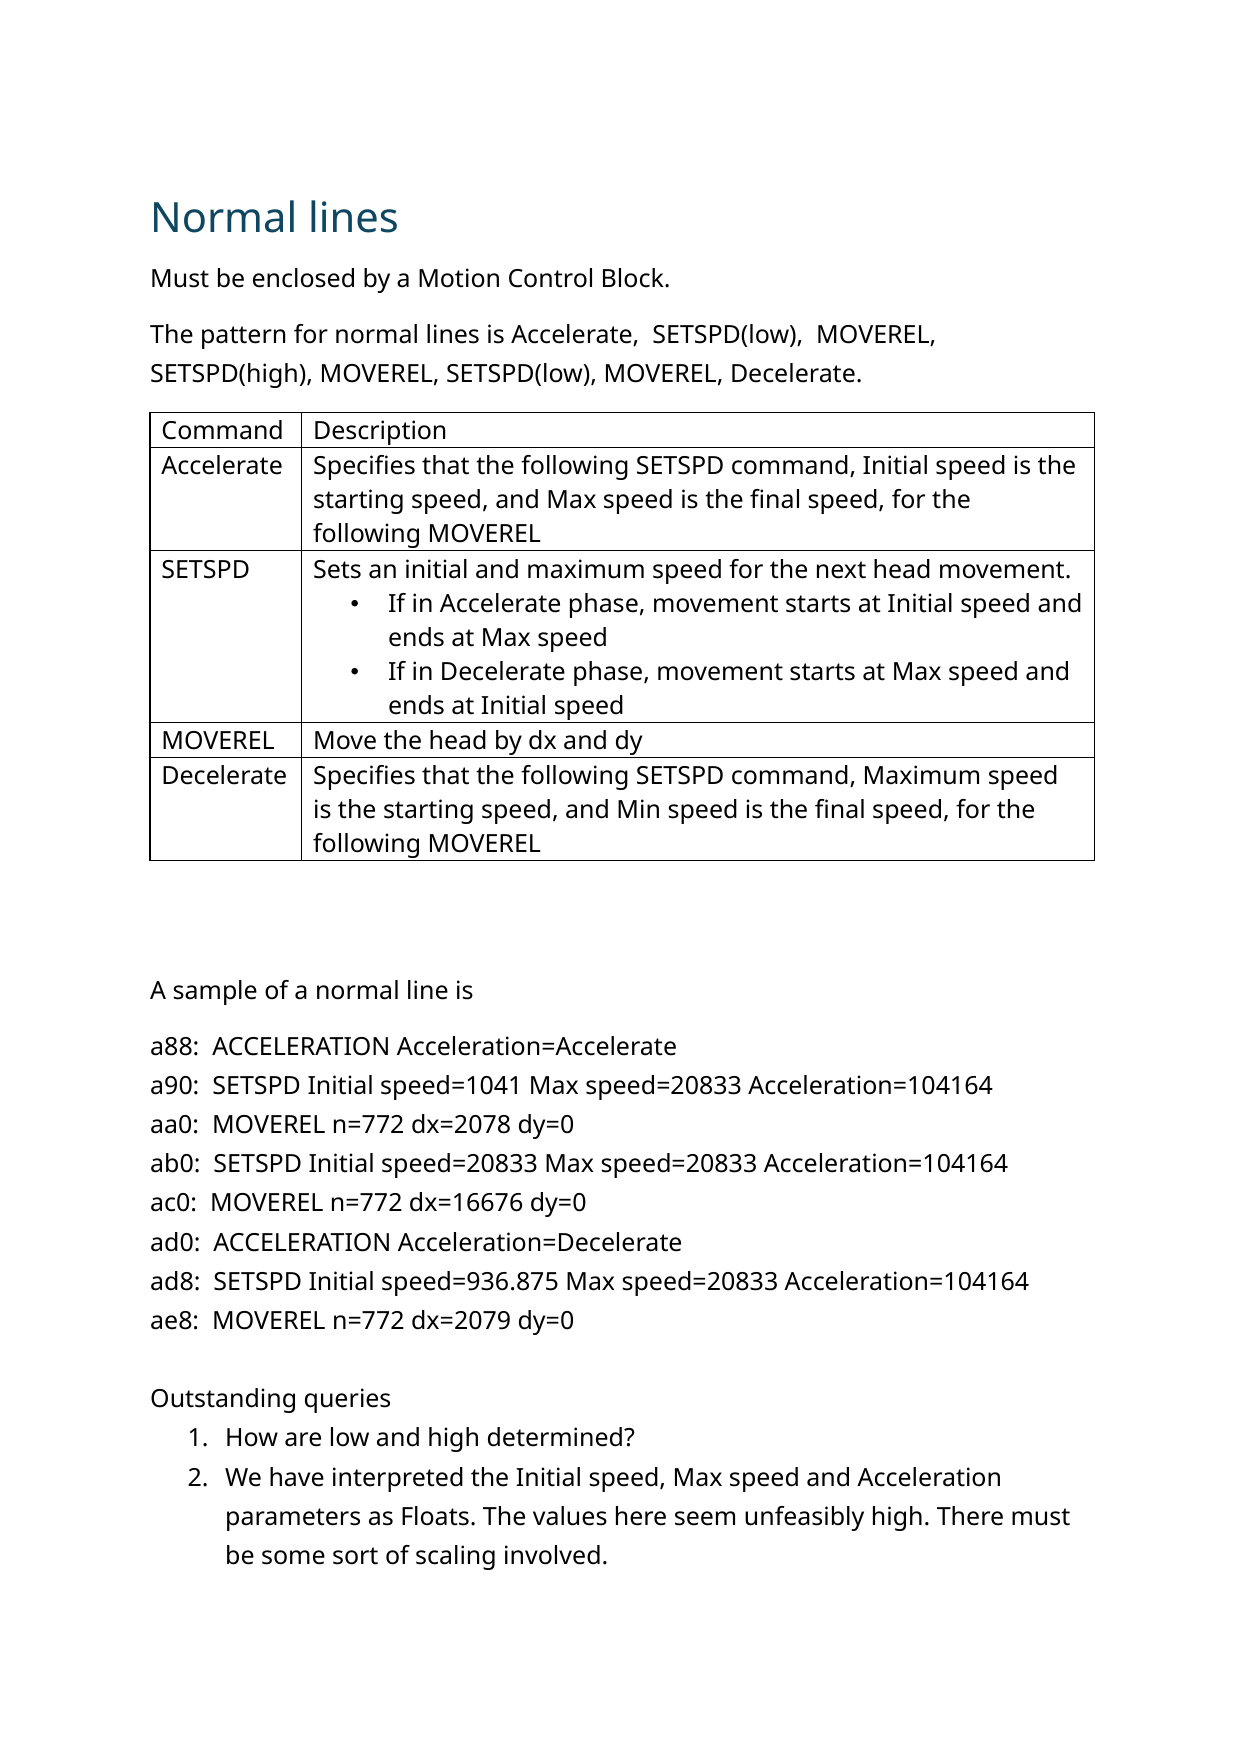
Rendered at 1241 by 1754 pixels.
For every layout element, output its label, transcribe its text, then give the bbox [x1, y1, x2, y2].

table_cell MOVEREL [151, 723, 301, 757]
text a90: SETSPD Initial speed=1041 Max speed=20833 Acceleration=104164 [150, 1068, 1090, 1102]
text ac0: MOVEREL n=772 dx=16676 dy=0 [150, 1185, 1090, 1219]
text ab0: SETSPD Initial speed=20833 Max speed=20833 Acceleration=104164 [150, 1146, 1090, 1180]
table_cell SETSPD [151, 551, 301, 722]
table_cell Specifies that the following SETSPD command, Initial speed is the starting speed, and Max speed is the final speed, for the following MOVEREL [302, 448, 1094, 550]
text A sample of a normal line is [150, 973, 1090, 1007]
text ae8: MOVEREL n=772 dx=2079 dy=0 [150, 1303, 1090, 1337]
text aa0: MOVEREL n=772 dx=2078 dy=0 [150, 1107, 1090, 1141]
table_cell Accelerate [151, 448, 301, 550]
table_cell Decelerate [151, 758, 301, 860]
text The pattern for normal lines is Accelerate, SETSPD(low), MOVEREL, SETSPD(high), MOVEREL, SETSPD(low), MOVEREL, Decelerate. [150, 317, 1090, 390]
subtitle Normal lines [150, 187, 1090, 244]
table_cell Specifies that the following SETSPD command, Maximum speed is the starting speed, and Min speed is the final speed, for the following MOVEREL [302, 758, 1094, 860]
table_cell Move the head by dx and dy [302, 723, 1094, 757]
table_header Description [302, 413, 1094, 447]
text ad0: ACCELERATION Acceleration=Decelerate [150, 1224, 1090, 1258]
list How are low and high determined? [187, 1420, 1090, 1454]
table_cell Sets an initial and maximum speed for the next head movement. If in Accelerate phase, movement starts at Initial speed and ends at Max speed If in Decelerate phase, movement starts at Max speed and ends at Initial speed [302, 551, 1094, 722]
table_header Command [151, 413, 301, 447]
text Must be enclosed by a Motion Control Block. [150, 261, 1090, 295]
list We have interpreted the Initial speed, Max speed and Acceleration parameters as Floats. The values here seem unfeasibly high. There must be some sort of scaling involved. [187, 1459, 1090, 1572]
text Outstanding queries [150, 1381, 1090, 1415]
text ad8: SETSPD Initial speed=936.875 Max speed=20833 Acceleration=104164 [150, 1263, 1090, 1297]
text a88: ACCELERATION Acceleration=Accelerate [150, 1028, 1090, 1062]
